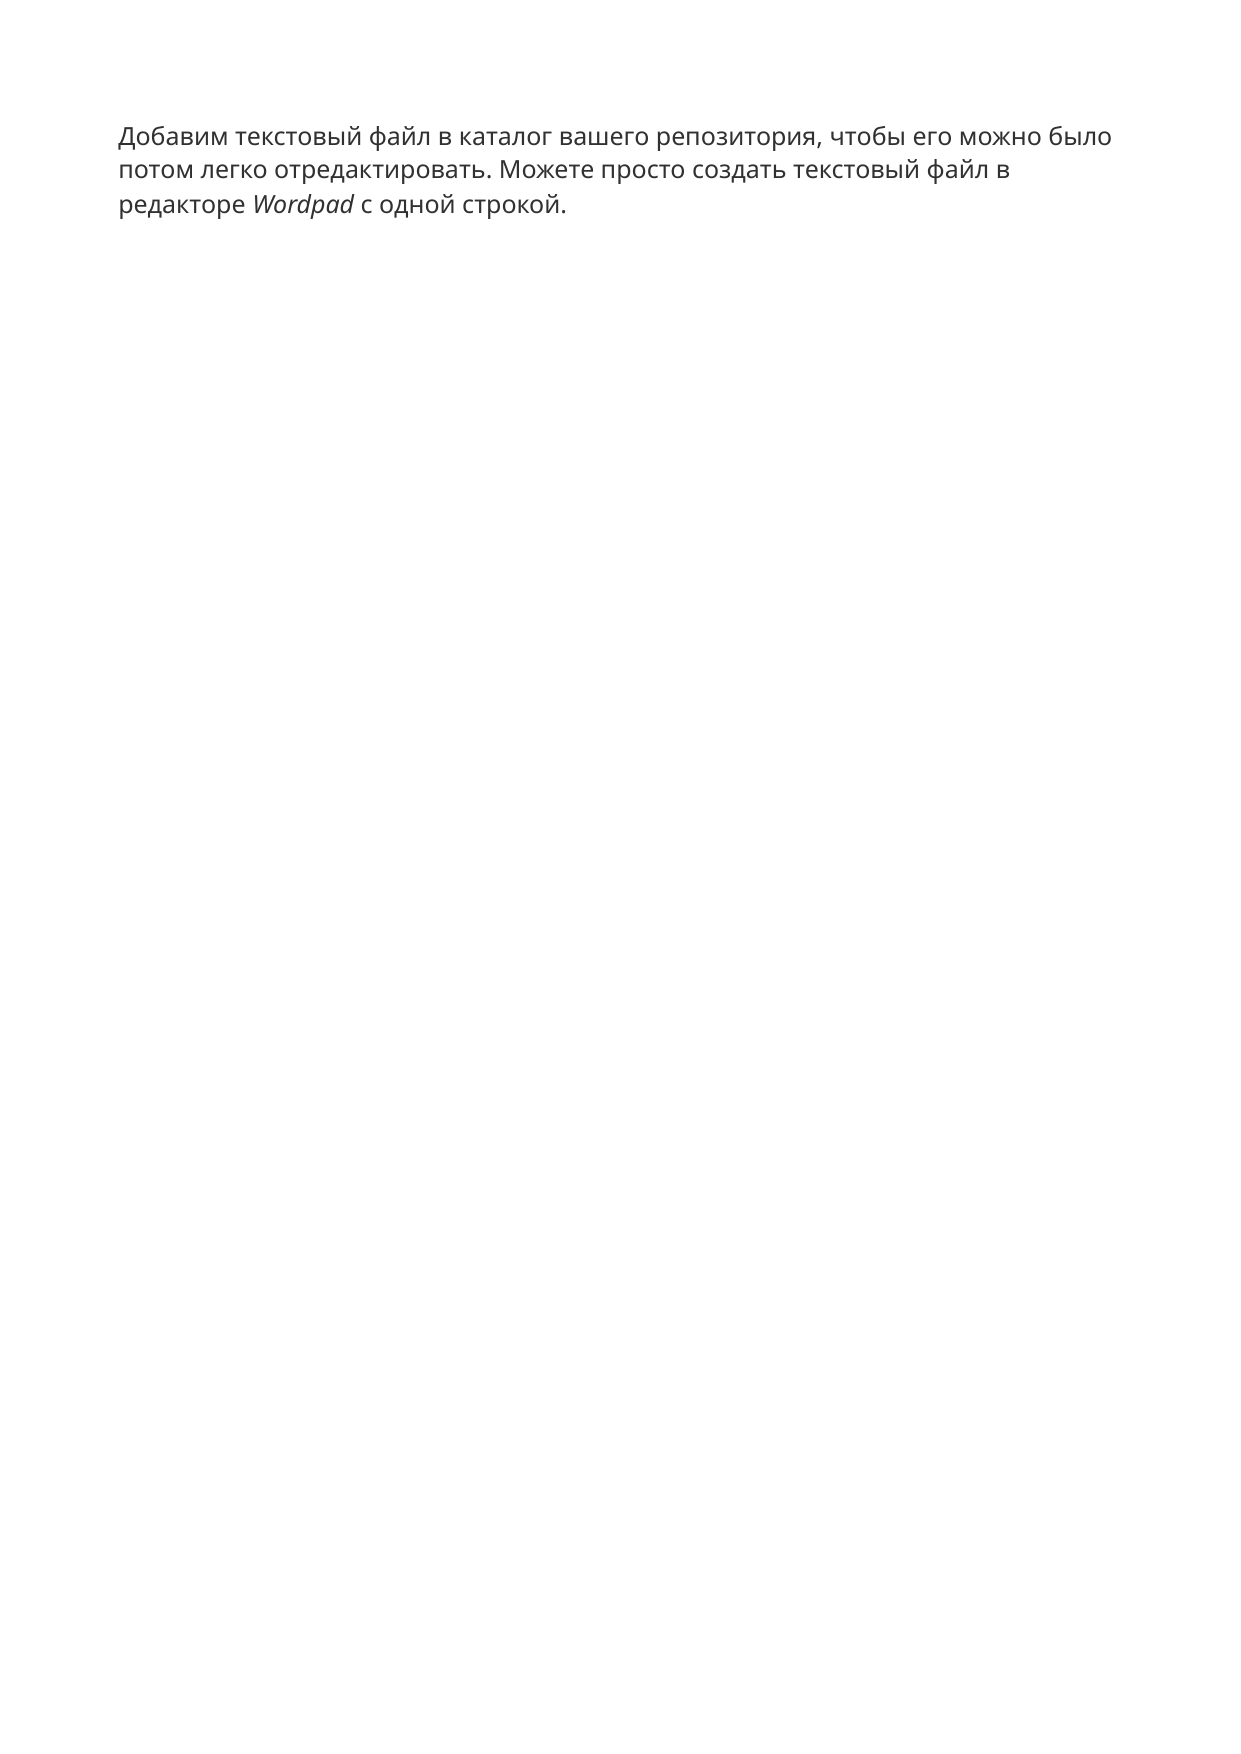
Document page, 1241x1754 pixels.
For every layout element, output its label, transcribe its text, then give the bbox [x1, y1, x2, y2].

text Добавим текстовый файл в каталог вашего репозитория, чтобы его можно было потом легко отредактировать. Можете просто создать текстовый файл в редакторе Wordpad с одной строкой. [118, 118, 1122, 220]
